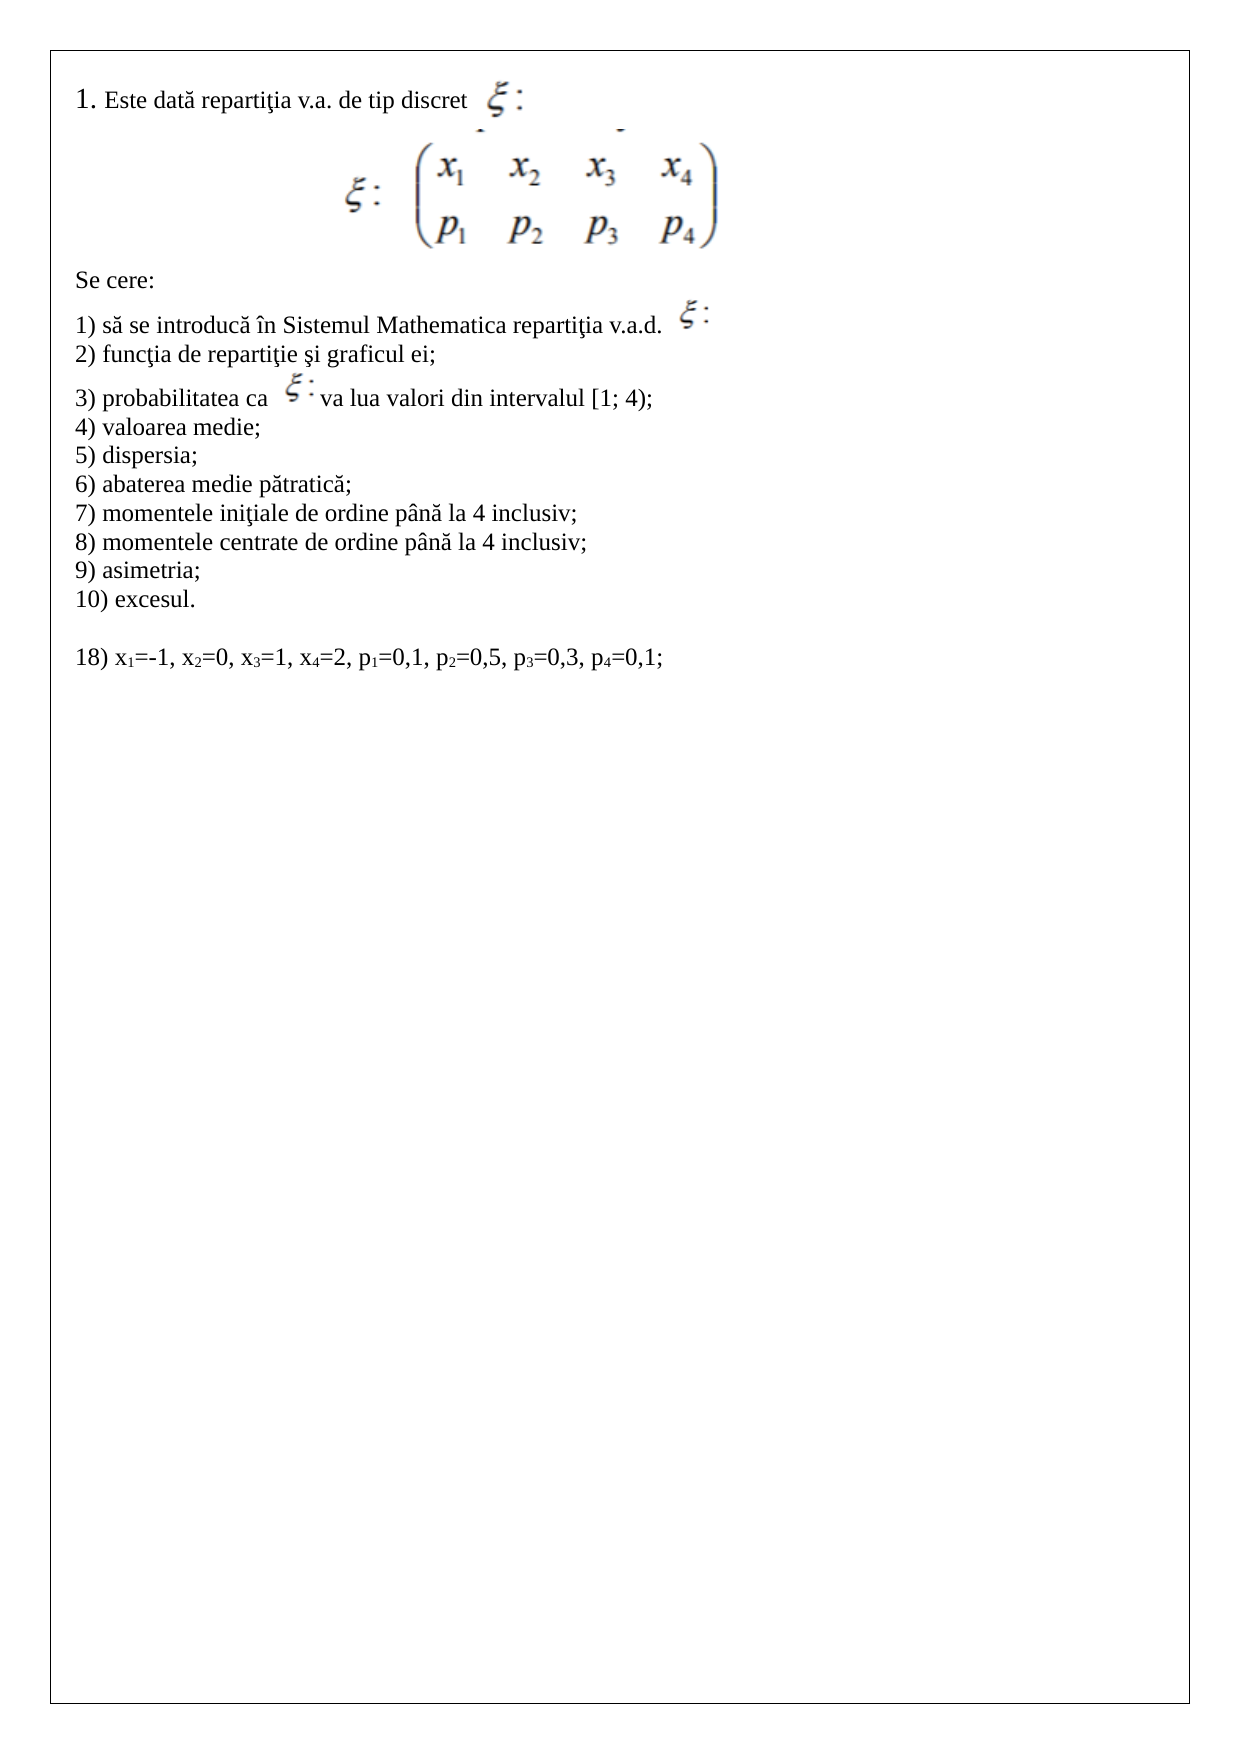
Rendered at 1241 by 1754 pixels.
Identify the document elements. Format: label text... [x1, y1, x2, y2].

picture [668, 294, 709, 339]
text 5) dispersia; [75, 441, 1143, 469]
text 18) x1=-1, x2=0, x3=1, x4=2, p1=0,1, p2=0,5, p3=0,3, p4=0,1; [75, 642, 1143, 671]
text 7) momentele iniţiale de ordine până la 4 inclusiv; [75, 498, 1143, 527]
text 2) funcţia de repartiţie şi graficul ei; [75, 339, 1143, 367]
text va lua valori din intervalul [1; 4); [314, 367, 1143, 412]
picture [274, 367, 314, 412]
text [523, 75, 987, 129]
text 4) valoarea medie; [75, 412, 1143, 441]
text 1) să se introducă în Sistemul Mathematica repartiţia v.a.d. [75, 294, 668, 339]
picture [322, 75, 740, 266]
text Se cere: [75, 266, 1143, 294]
text 3) probabilitatea ca [75, 367, 274, 412]
text [709, 294, 1143, 339]
text 9) asimetria; [75, 556, 1143, 584]
text 6) abaterea medie pătratică; [75, 469, 1143, 498]
text 8) momentele centrate de ordine până la 4 inclusiv; [75, 527, 1143, 556]
text 10) excesul. [75, 584, 1143, 613]
text 1. Este dată repartiţia v.a. de tip discret [75, 75, 473, 129]
